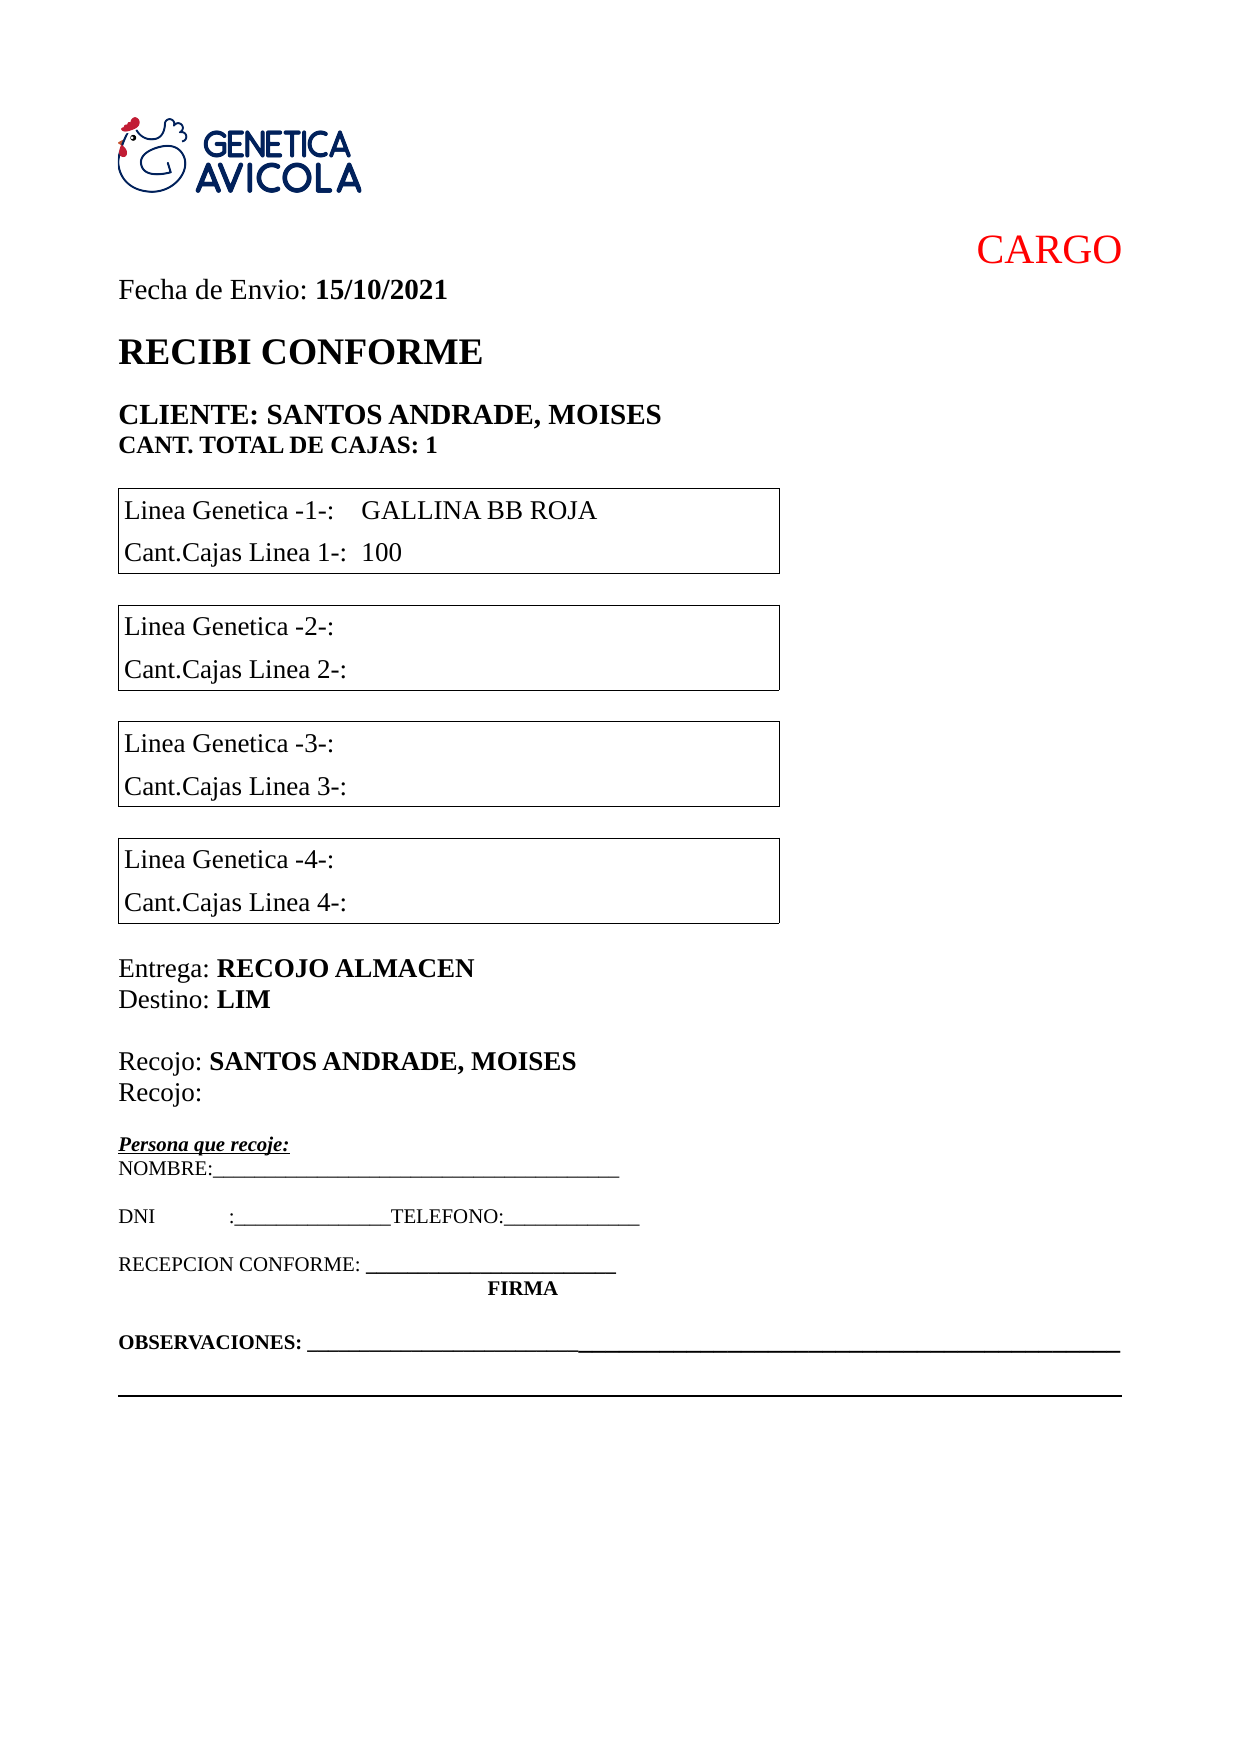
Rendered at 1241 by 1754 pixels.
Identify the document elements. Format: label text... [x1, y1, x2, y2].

picture [117, 117, 362, 193]
table_cell [118, 691, 356, 721]
table_cell [356, 722, 779, 764]
table_cell Linea Genetica -3-: [119, 722, 356, 764]
text DNI :_______________TELEFONO:_____________ [118, 1204, 1122, 1228]
table_header GALLINA BB ROJA [356, 489, 779, 531]
text OBSERVACIONES: __________________________________________________________________ [118, 1324, 1122, 1355]
text Persona que recoje: [118, 1132, 1122, 1156]
table_cell Cant.Cajas Linea 4-: [119, 880, 356, 923]
text Destino: LIM [118, 983, 1122, 1014]
table_cell Linea Genetica -4-: [119, 839, 356, 880]
text Recojo: [118, 1076, 1122, 1108]
table_cell [356, 839, 779, 880]
table_header Linea Genetica -1-: [119, 489, 356, 531]
text Fecha de Envio: 15/10/2021 [118, 272, 1122, 306]
table_cell [356, 807, 779, 838]
text CARGO [118, 224, 1122, 272]
text RECIBI CONFORME [118, 330, 1122, 373]
table_cell [118, 807, 356, 838]
text Recojo: SANTOS ANDRADE, MOISES [118, 1045, 1122, 1076]
table_cell Cant.Cajas Linea 2-: [119, 647, 356, 690]
table_cell [356, 606, 779, 647]
table_cell [356, 574, 779, 604]
text CANT. TOTAL DE CAJAS: 1 [118, 431, 1122, 459]
table_cell Cant.Cajas Linea 1-: [119, 531, 356, 573]
text CLIENTE: SANTOS ANDRADE, MOISES [118, 397, 1122, 431]
text FIRMA [118, 1276, 1122, 1300]
table_cell Cant.Cajas Linea 3-: [119, 764, 356, 806]
table_cell [356, 764, 779, 806]
table_cell Linea Genetica -2-: [119, 606, 356, 647]
text RECEPCION CONFORME: ________________________ [118, 1252, 1122, 1276]
table_cell [356, 880, 779, 923]
text Entrega: RECOJO ALMACEN [118, 952, 1122, 983]
table_cell [356, 647, 779, 690]
table_cell [356, 691, 779, 721]
table_cell 100 [356, 531, 779, 573]
table_cell [118, 574, 356, 604]
text NOMBRE:_______________________________________ [118, 1156, 1122, 1180]
